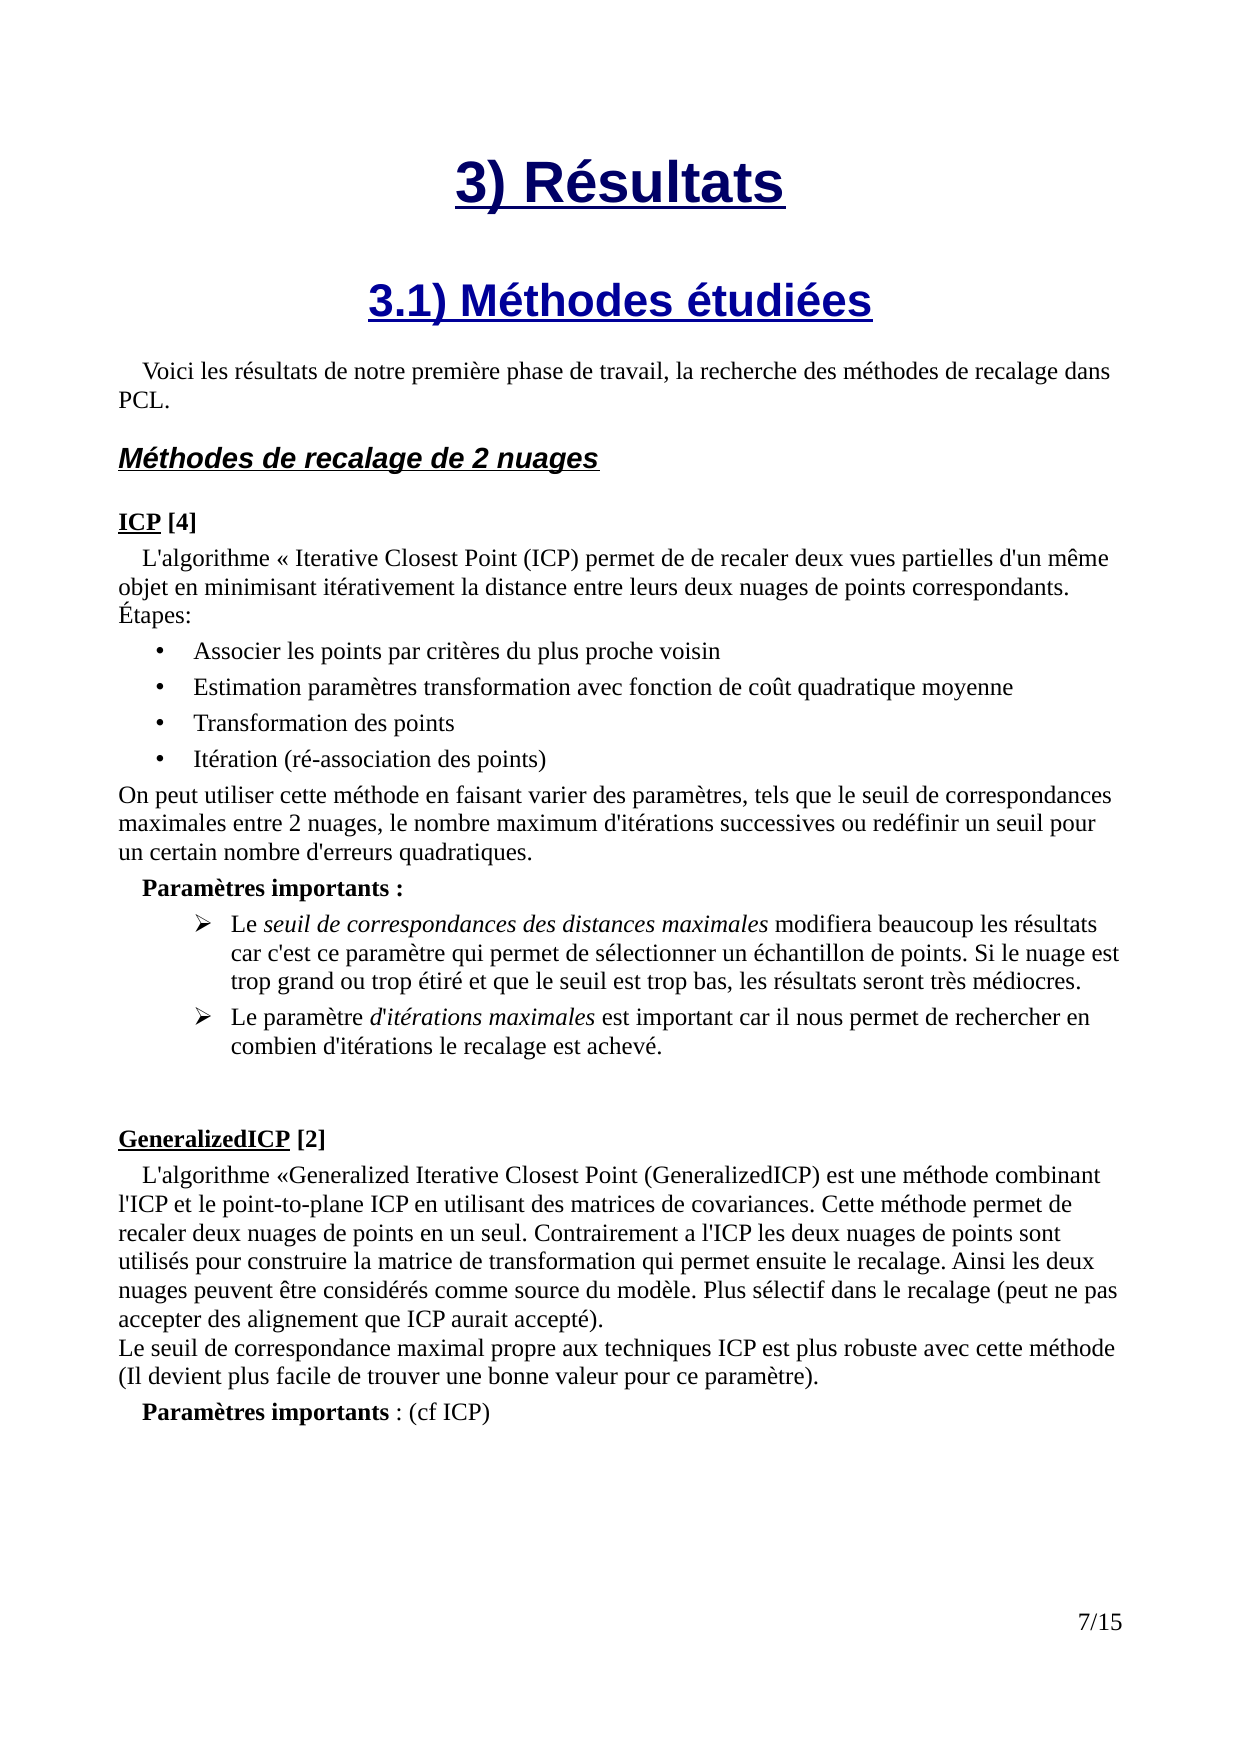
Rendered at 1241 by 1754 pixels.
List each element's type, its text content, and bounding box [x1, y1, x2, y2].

subtitle 3.1) Méthodes étudiées [118, 274, 1122, 326]
list Itération (ré-association des points) [156, 744, 1122, 773]
list Associer les points par critères du plus proche voisin [156, 636, 1122, 665]
subtitle Méthodes de recalage de 2 nuages [118, 441, 1122, 474]
list Le paramètre d'itérations maximales est important car il nous permet de rechercher en combien d'itérations le recalage est achevé. [193, 1002, 1122, 1088]
text On peut utiliser cette méthode en faisant varier des paramètres, tels que le seuil de correspondances maximales entre 2 nuages, le nombre maximum d'itérations successives ou redéfinir un seuil pour un certain nombre d'erreurs quadratiques. [118, 780, 1122, 866]
text L'algorithme « Iterative Closest Point (ICP) permet de de recaler deux vues partielles d'un même objet en minimisant itérativement la distance entre leurs deux nuages de points correspondants. Étapes: [118, 543, 1122, 629]
text L'algorithme «Generalized Iterative Closest Point (GeneralizedICP) est une méthode combinant l'ICP et le point-to-plane ICP en utilisant des matrices de covariances. Cette méthode permet de recaler deux nuages de points en un seul. Contrairement a l'ICP les deux nuages de points sont utilisés pour construire la matrice de transformation qui permet ensuite le recalage. Ainsi les deux nuages peuvent être considérés comme source du modèle. Plus sélectif dans le recalage (peut ne pas accepter des alignement que ICP aurait accepté). Le seuil de correspondance maximal propre aux techniques ICP est plus robuste avec cette méthode (Il devient plus facile de trouver une bonne valeur pour ce paramètre). [118, 1160, 1122, 1390]
text GeneralizedICP [2] [118, 1124, 1122, 1153]
subtitle 3) Résultats [118, 148, 1122, 215]
list Estimation paramètres transformation avec fonction de coût quadratique moyenne [156, 672, 1122, 701]
text Voici les résultats de notre première phase de travail, la recherche des méthodes de recalage dans PCL. [118, 356, 1122, 413]
list Le seuil de correspondances des distances maximales modifiera beaucoup les résultats car c'est ce paramètre qui permet de sélectionner un échantillon de points. Si le nuage est trop grand ou trop étiré et que le seuil est trop bas, les résultats seront très médiocres. [193, 909, 1122, 995]
text Paramètres importants : (cf ICP) [118, 1397, 1122, 1426]
text ICP [4] [118, 507, 1122, 536]
text Paramètres importants : [118, 873, 1122, 902]
list Transformation des points [156, 708, 1122, 737]
